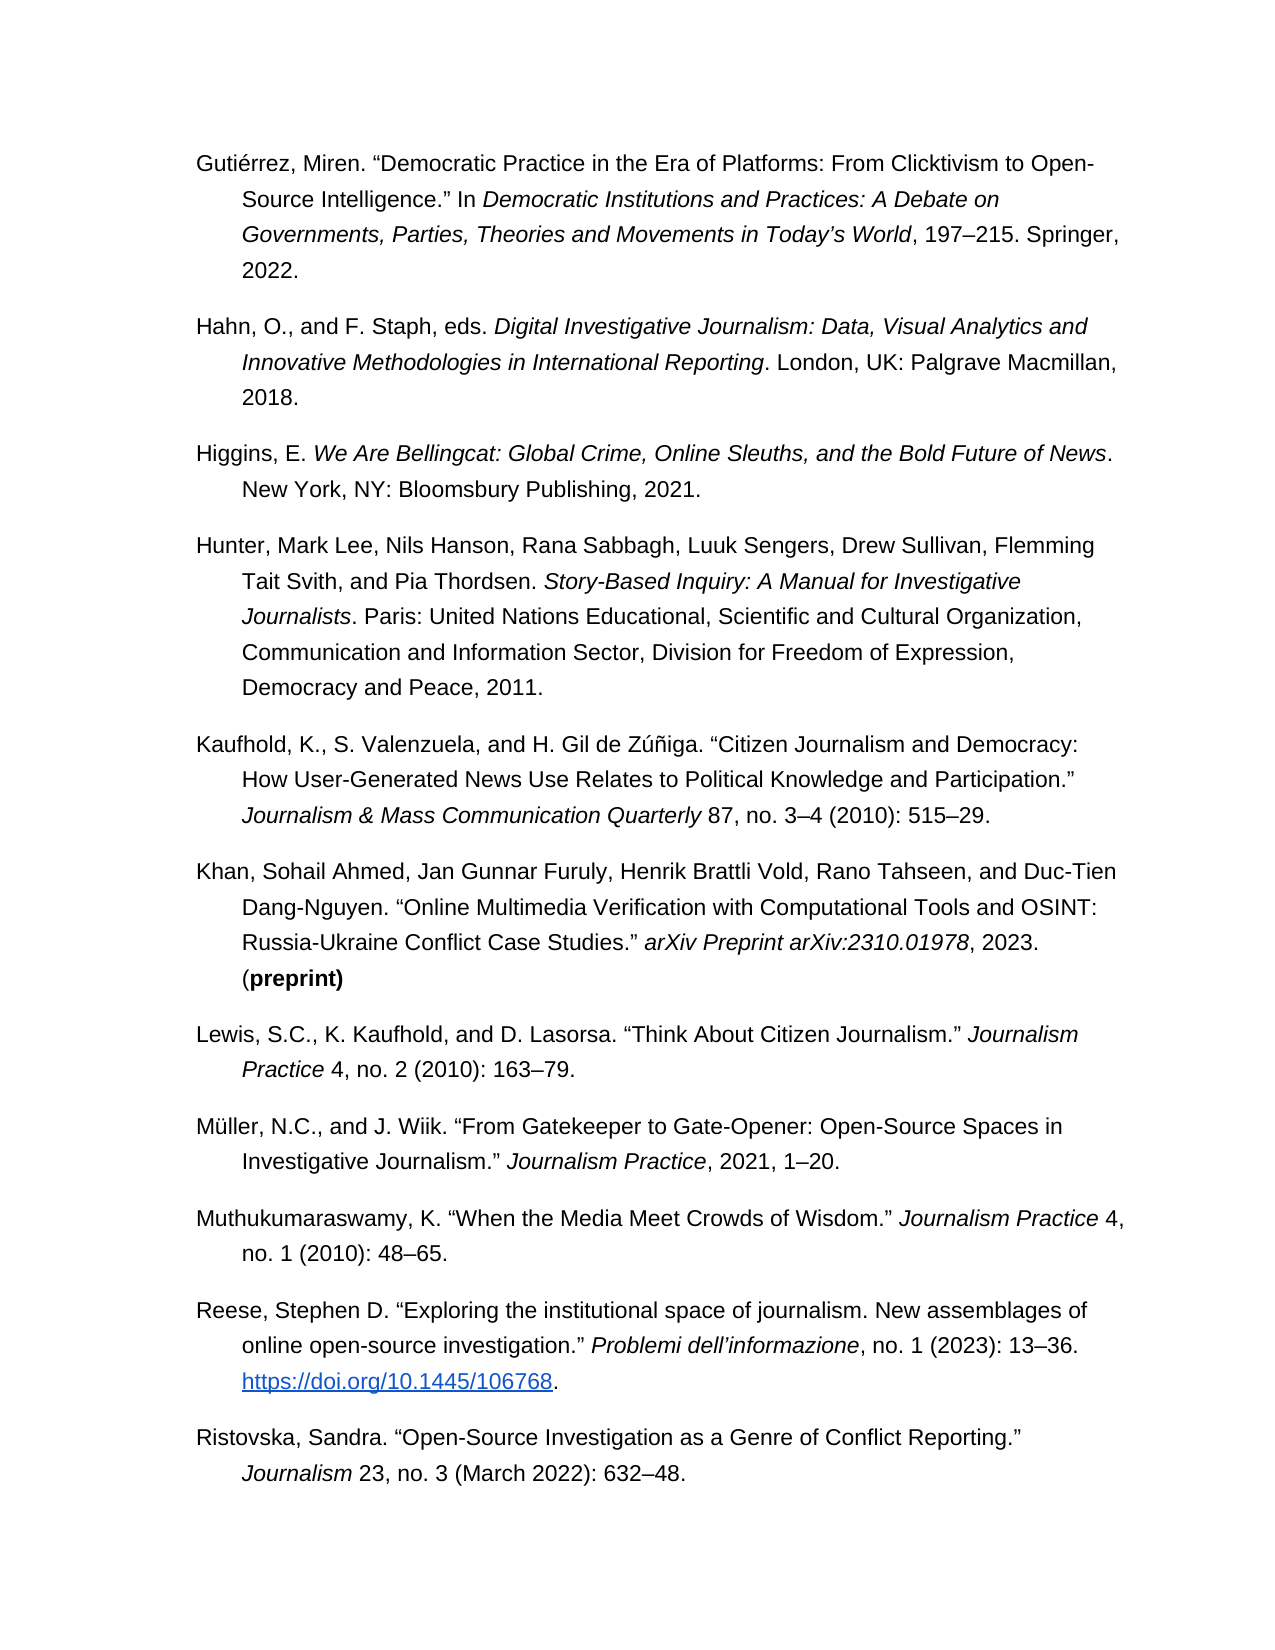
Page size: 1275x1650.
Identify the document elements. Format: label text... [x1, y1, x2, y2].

text Hunter, Mark Lee, Nils Hanson, Rana Sabbagh, Luuk Sengers, Drew Sullivan, Flemming Tait Svith, and Pia Thordsen. Story-Based Inquiry: A Manual for Investigative Journalists. Paris: United Nations Educational, Scientific and Cultural Organization, Communication and Information Sector, Division for Freedom of Expression, Democracy and Peace, 2011. [196, 532, 1125, 701]
text Lewis, S.C., K. Kaufhold, and D. Lasorsa. “Think About Citizen Journalism.” Journalism Practice 4, no. 2 (2010): 163–79. [196, 1021, 1125, 1083]
text Hahn, O., and F. Staph, eds. Digital Investigative Journalism: Data, Visual Analytics and Innovative Methodologies in International Reporting. London, UK: Palgrave Macmillan, 2018. [196, 313, 1125, 410]
text Müller, N.C., and J. Wiik. “From Gatekeeper to Gate-Opener: Open-Source Spaces in Investigative Journalism.” Journalism Practice, 2021, 1–20. [196, 1113, 1125, 1175]
text Reese, Stephen D. “Exploring the institutional space of journalism. New assemblages of online open-source investigation.” Problemi dell’informazione, no. 1 (2023): 13–36. https://doi.org/10.1445/106768. [196, 1297, 1125, 1394]
text Khan, Sohail Ahmed, Jan Gunnar Furuly, Henrik Brattli Vold, Rano Tahseen, and Duc-Tien Dang-Nguyen. “Online Multimedia Verification with Computational Tools and OSINT: Russia-Ukraine Conflict Case Studies.” arXiv Preprint arXiv:2310.01978, 2023. (preprint) [196, 858, 1125, 991]
text Kaufhold, K., S. Valenzuela, and H. Gil de Zúñiga. “Citizen Journalism and Democracy: How User-Generated News Use Relates to Political Knowledge and Participation.” Journalism & Mass Communication Quarterly 87, no. 3–4 (2010): 515–29. [196, 731, 1125, 828]
text Muthukumaraswamy, K. “When the Media Meet Crowds of Wisdom.” Journalism Practice 4, no. 1 (2010): 48–65. [196, 1205, 1125, 1267]
text Higgins, E. We Are Bellingcat: Global Crime, Online Sleuths, and the Bold Future of News. New York, NY: Bloomsbury Publishing, 2021. [196, 440, 1125, 502]
text Gutiérrez, Miren. “Democratic Practice in the Era of Platforms: From Clicktivism to Open-Source Intelligence.” In Democratic Institutions and Practices: A Debate on Governments, Parties, Theories and Movements in Today’s World, 197–215. Springer, 2022. [196, 150, 1125, 283]
text Ristovska, Sandra. “Open-Source Investigation as a Genre of Conflict Reporting.” Journalism 23, no. 3 (March 2022): 632–48. [196, 1424, 1125, 1486]
